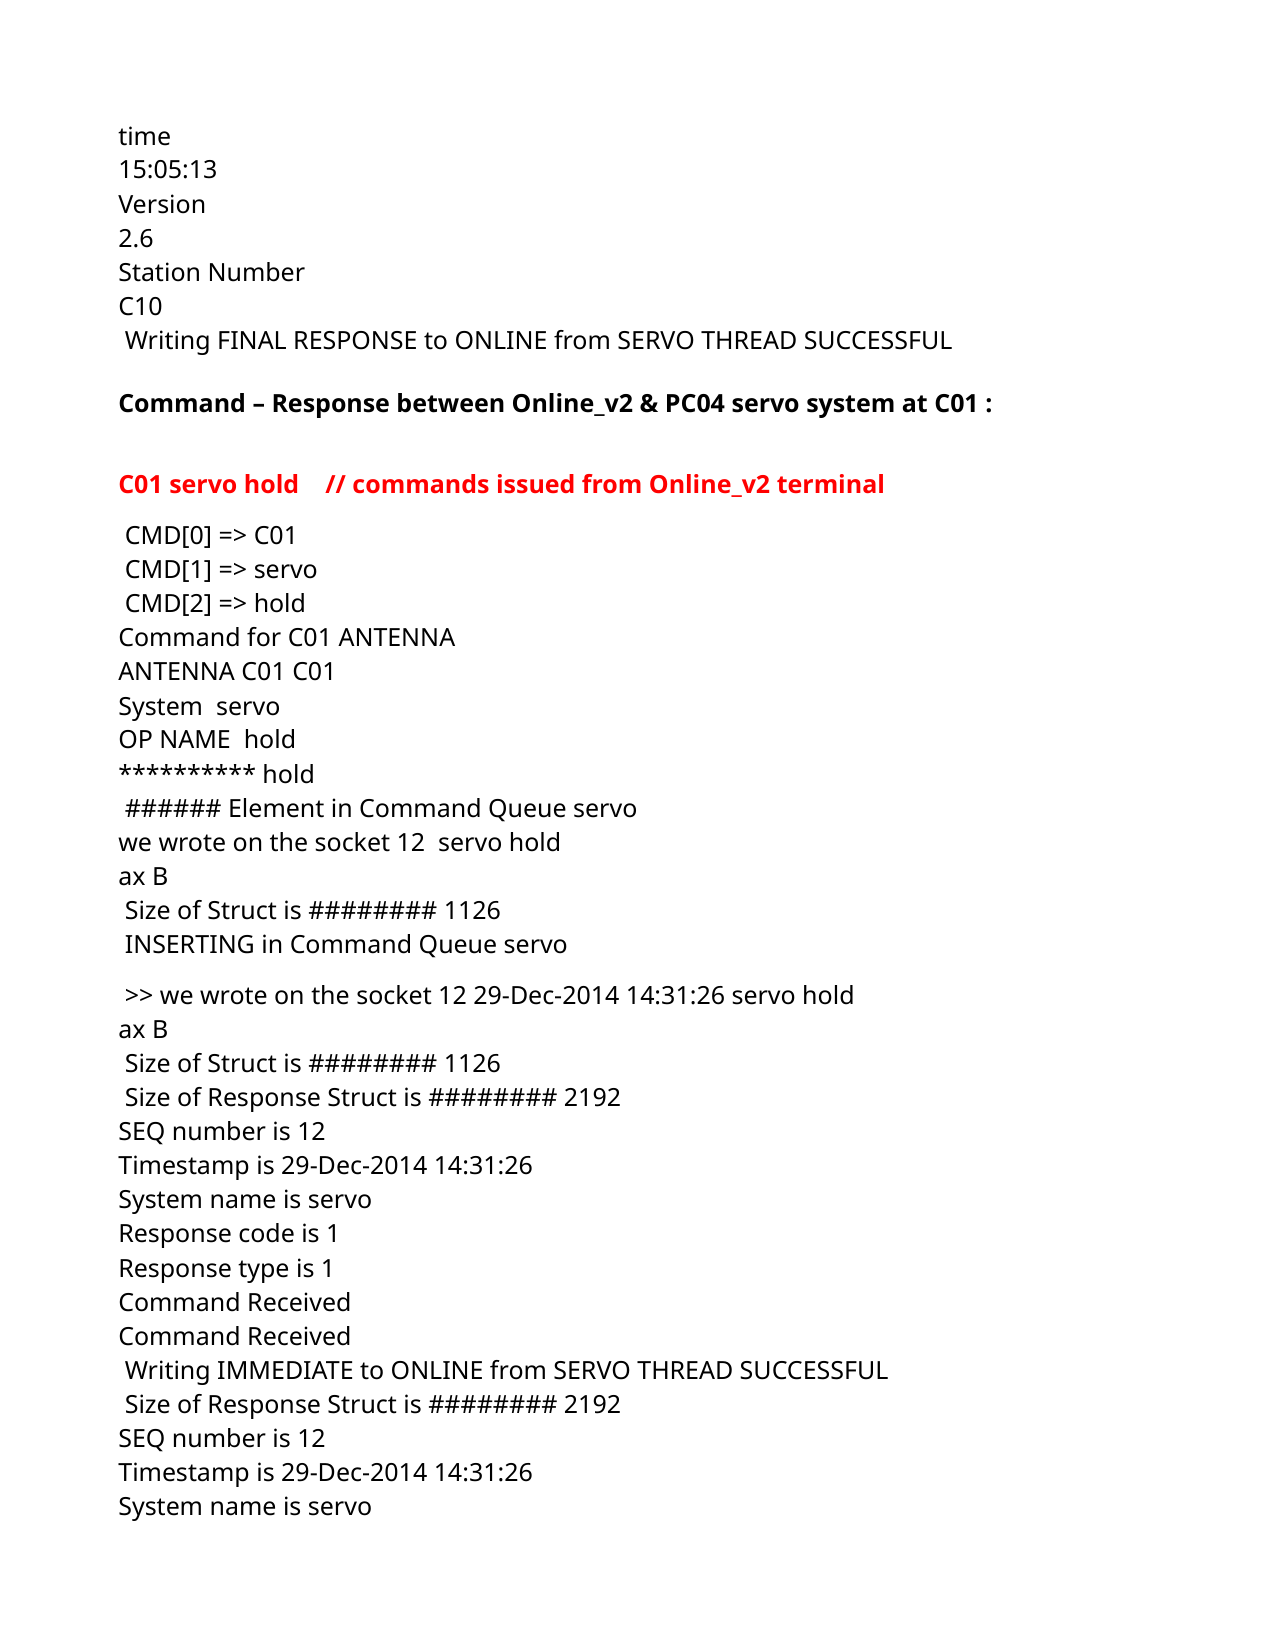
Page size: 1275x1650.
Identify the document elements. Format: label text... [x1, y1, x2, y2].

text Size of Struct is ######## 1126 [118, 1046, 1157, 1080]
text System servo [118, 688, 1157, 722]
text Station Number [118, 254, 1157, 288]
text Command for C01 ANTENNA [118, 620, 1157, 654]
text ax B [118, 1012, 1157, 1046]
text ###### Element in Command Queue servo [118, 790, 1157, 824]
text INSERTING in Command Queue servo [118, 927, 1157, 961]
text System name is servo [118, 1182, 1157, 1216]
text System name is servo [118, 1489, 1157, 1523]
text >> we wrote on the socket 12 29-Dec-2014 14:31:26 servo hold [118, 978, 1157, 1012]
text C01 servo hold // commands issued from Online_v2 terminal [118, 467, 1157, 501]
text Size of Response Struct is ######## 2192 [118, 1080, 1157, 1114]
text Version [118, 186, 1157, 220]
text Writing IMMEDIATE to ONLINE from SERVO THREAD SUCCESSFUL [118, 1352, 1157, 1386]
text ax B [118, 858, 1157, 892]
text CMD[1] => servo [118, 552, 1157, 586]
text SEQ number is 12 [118, 1421, 1157, 1454]
text Timestamp is 29-Dec-2014 14:31:26 [118, 1454, 1157, 1489]
text Command Received [118, 1318, 1157, 1352]
text SEQ number is 12 [118, 1114, 1157, 1148]
text 2.6 [118, 220, 1157, 254]
text CMD[0] => C01 [118, 518, 1157, 552]
text OP NAME hold [118, 722, 1157, 756]
text Command – Response between Online_v2 & PC04 servo system at C01 : [118, 386, 1157, 420]
text Command Received [118, 1284, 1157, 1318]
text CMD[2] => hold [118, 586, 1157, 620]
text ANTENNA C01 C01 [118, 654, 1157, 688]
text Writing FINAL RESPONSE to ONLINE from SERVO THREAD SUCCESSFUL [118, 322, 1157, 357]
text C10 [118, 288, 1157, 322]
text Response type is 1 [118, 1250, 1157, 1284]
text Size of Response Struct is ######## 2192 [118, 1386, 1157, 1421]
text Timestamp is 29-Dec-2014 14:31:26 [118, 1148, 1157, 1182]
text we wrote on the socket 12 servo hold [118, 824, 1157, 858]
text time [118, 118, 1157, 152]
text ********** hold [118, 756, 1157, 790]
text Response code is 1 [118, 1216, 1157, 1250]
text 15:05:13 [118, 152, 1157, 186]
text Size of Struct is ######## 1126 [118, 892, 1157, 927]
